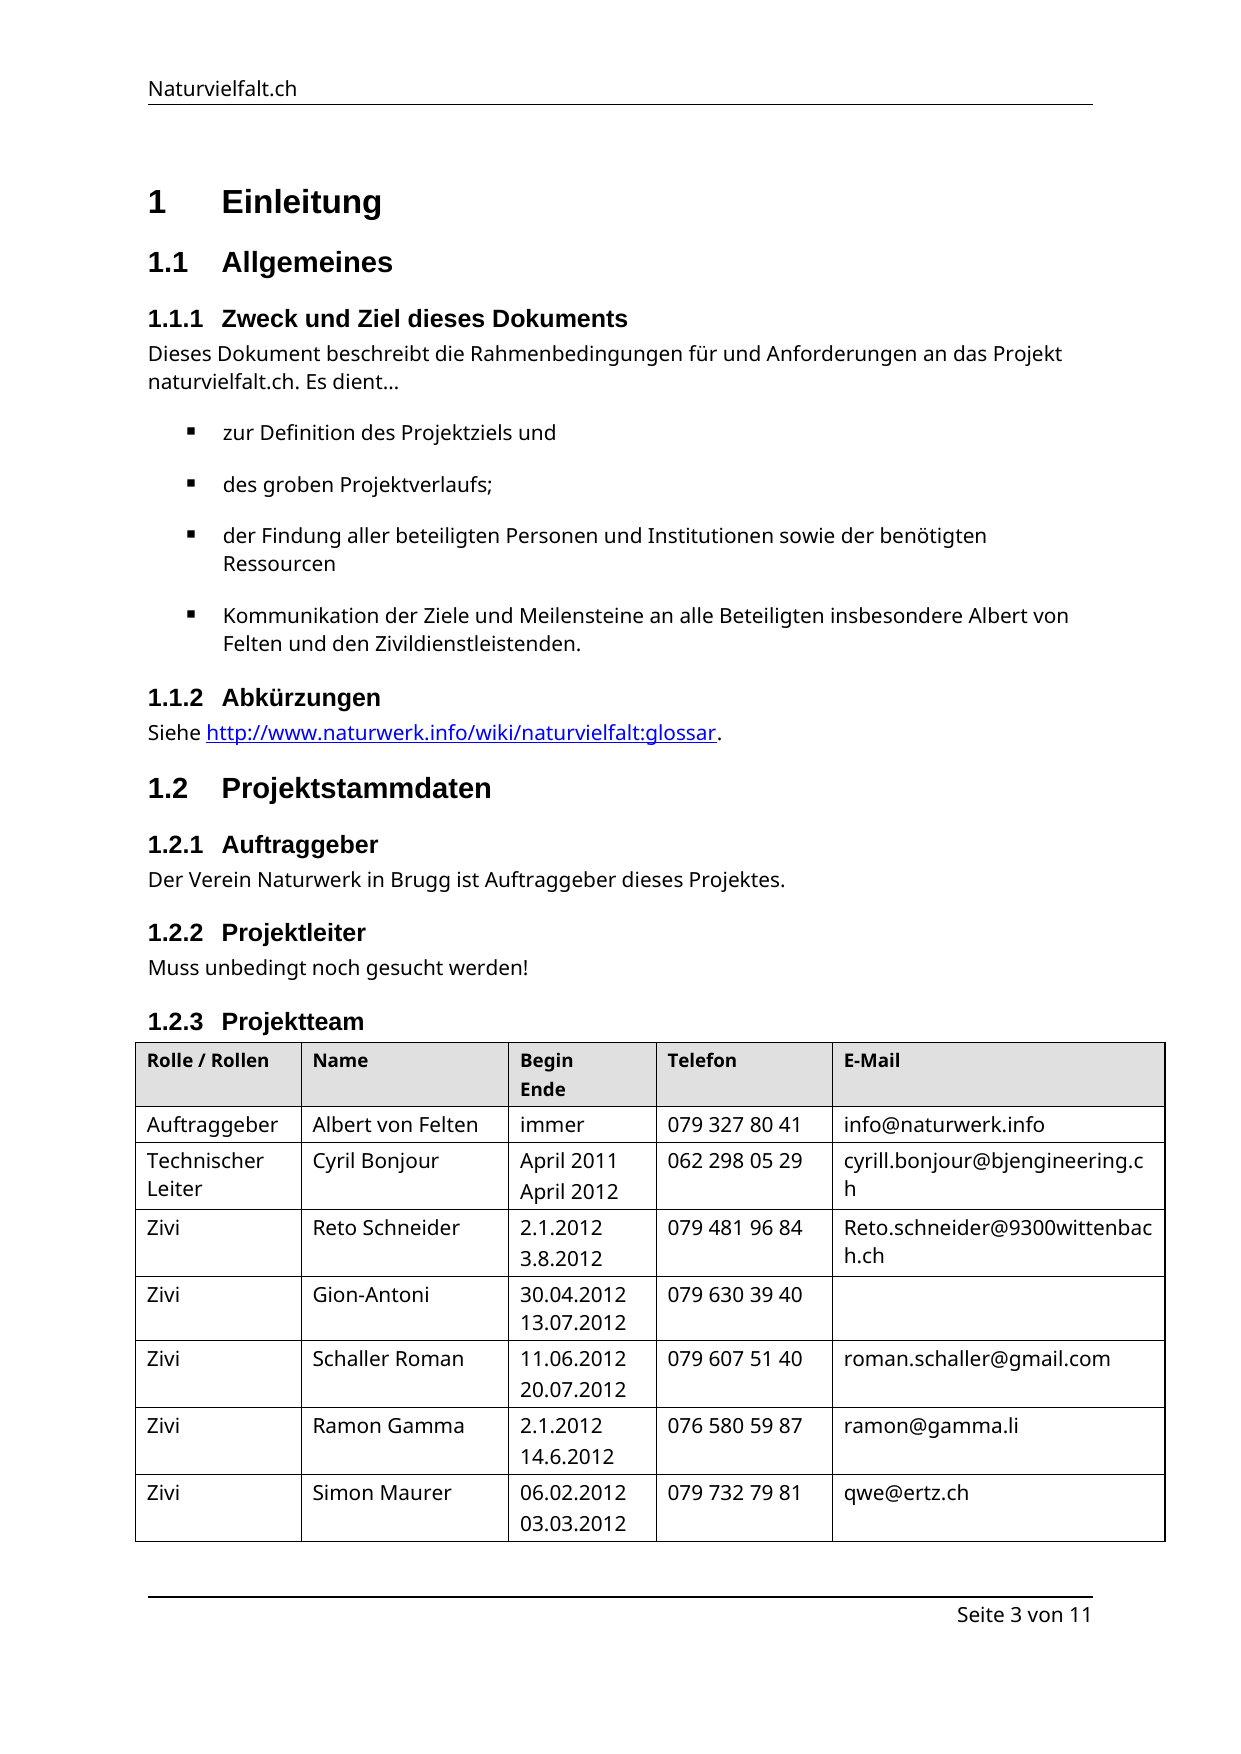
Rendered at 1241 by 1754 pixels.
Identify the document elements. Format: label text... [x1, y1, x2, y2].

subtitle Zweck und Ziel dieses Dokuments [148, 304, 1093, 332]
list der Findung aller beteiligten Personen und Institutionen sowie der benötigten Ressourcen [185, 521, 1093, 578]
table_cell Technischer Leiter [136, 1143, 301, 1209]
subtitle Projektleiter [148, 918, 1093, 947]
table_cell 079 327 80 41 [657, 1107, 832, 1142]
table_cell Albert von Felten [302, 1107, 508, 1142]
subtitle Projektstammdaten [148, 771, 1093, 805]
table_cell Reto.schneider@9300wittenbach.ch [833, 1210, 1164, 1276]
table_cell Simon Maurer [302, 1475, 508, 1541]
table_cell 079 630 39 40 [657, 1277, 832, 1340]
table_cell 2.1.2012 14.6.2012 [509, 1408, 656, 1474]
subtitle Abkürzungen [148, 683, 1093, 712]
text Siehe http://www.naturwerk.info/wiki/naturvielfalt:glossar. [148, 718, 1093, 746]
table_cell qwe@ertz.ch [833, 1475, 1164, 1541]
table_cell 11.06.2012 20.07.2012 [509, 1341, 656, 1407]
table_cell 30.04.2012 13.07.2012 [509, 1277, 656, 1340]
list zur Definition des Projektziels und [185, 418, 1093, 447]
table_cell Cyril Bonjour [302, 1143, 508, 1209]
table_cell Schaller Roman [302, 1341, 508, 1407]
table_cell 079 607 51 40 [657, 1341, 832, 1407]
table_cell 2.1.2012 3.8.2012 [509, 1210, 656, 1276]
table_header E-Mail [833, 1043, 1164, 1106]
table_cell [833, 1277, 1164, 1340]
table_cell Ramon Gamma [302, 1408, 508, 1474]
table_header Rolle / Rollen [136, 1043, 301, 1106]
text Dieses Dokument beschreibt die Rahmenbedingungen für und Anforderungen an das Projekt naturvielfalt.ch. Es dient… [148, 339, 1093, 396]
subtitle Einleitung [148, 182, 1093, 220]
table_cell immer [509, 1107, 656, 1142]
text Der Verein Naturwerk in Brugg ist Auftraggeber dieses Projektes. [148, 865, 1093, 893]
list Kommunikation der Ziele und Meilensteine an alle Beteiligten insbesondere Albert von Felten und den Zivildienstleistenden. [185, 601, 1093, 658]
table_cell April 2011 April 2012 [509, 1143, 656, 1209]
text Muss unbedingt noch gesucht werden! [148, 953, 1093, 982]
table_cell 079 481 96 84 [657, 1210, 832, 1276]
table_cell cyrill.bonjour@bjengineering.ch [833, 1143, 1164, 1209]
table_cell roman.schaller@gmail.com [833, 1341, 1164, 1407]
subtitle Auftraggeber [148, 830, 1093, 858]
table_cell 06.02.2012 03.03.2012 [509, 1475, 656, 1541]
table_cell 076 580 59 87 [657, 1408, 832, 1474]
table_cell Zivi [136, 1475, 301, 1541]
table_cell 062 298 05 29 [657, 1143, 832, 1209]
list des groben Projektverlaufs; [185, 470, 1093, 498]
table_cell Zivi [136, 1408, 301, 1474]
table_cell info@naturwerk.info [833, 1107, 1164, 1142]
table_cell Zivi [136, 1341, 301, 1407]
subtitle Projektteam [148, 1007, 1093, 1035]
table_header Name [302, 1043, 508, 1106]
table_cell Zivi [136, 1210, 301, 1276]
table_cell ramon@gamma.li [833, 1408, 1164, 1474]
subtitle Allgemeines [148, 245, 1093, 279]
table_cell Reto Schneider [302, 1210, 508, 1276]
table_cell 079 732 79 81 [657, 1475, 832, 1541]
table_header Telefon [657, 1043, 832, 1106]
table_cell Zivi [136, 1277, 301, 1340]
table_cell Auftraggeber [136, 1107, 301, 1142]
table_header Begin Ende [509, 1043, 656, 1106]
table_cell Gion-Antoni [302, 1277, 508, 1340]
